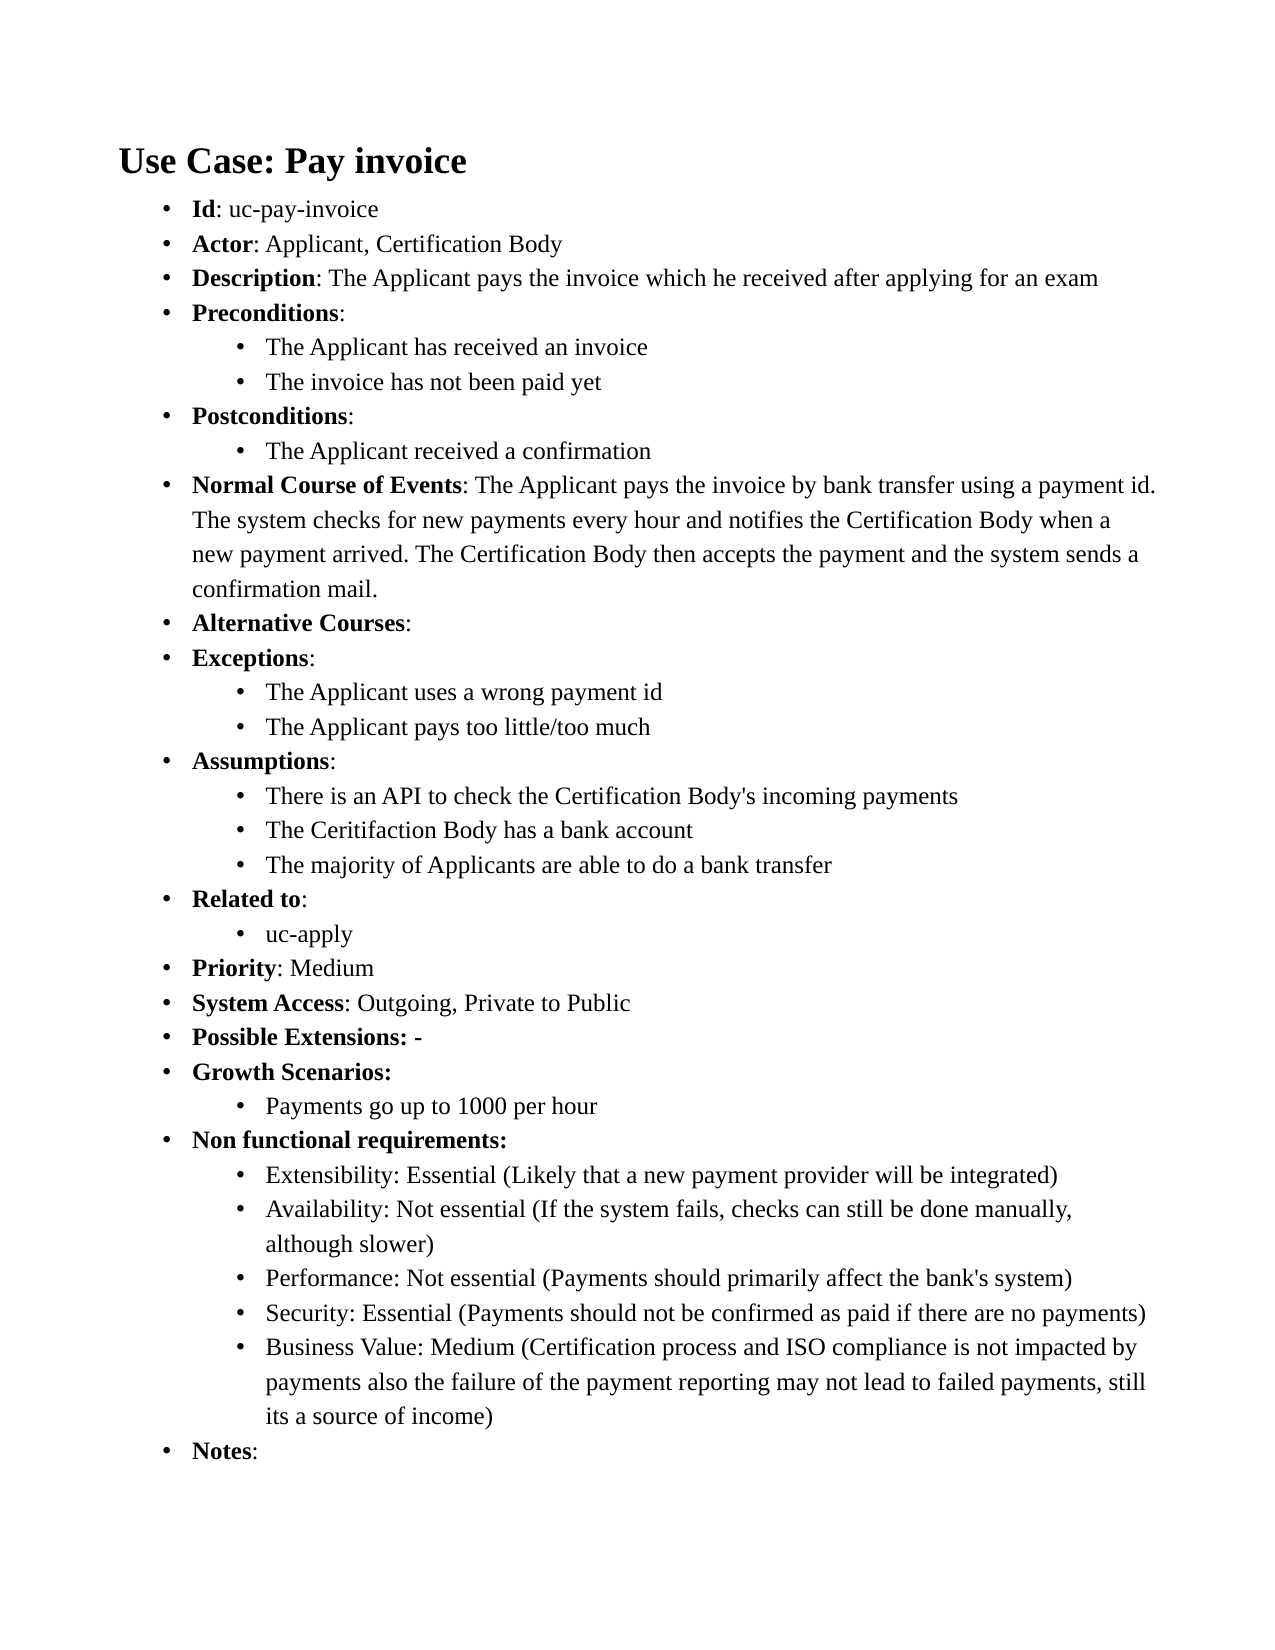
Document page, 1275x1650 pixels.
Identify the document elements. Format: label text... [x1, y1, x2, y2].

list The Applicant uses a wrong payment id [236, 677, 1157, 706]
list Payments go up to 1000 per hour [236, 1091, 1157, 1120]
list Description: The Applicant pays the invoice which he received after applying for an exam [162, 263, 1157, 292]
list Normal Course of Events: The Applicant pays the invoice by bank transfer using a payment id. The system checks for new payments every hour and notifies the Certification Body when a new payment arrived. The Certification Body then accepts the payment and the system sends a confirmation mail. [162, 470, 1157, 603]
list Growth Scenarios: [162, 1057, 1157, 1085]
list Postconditions: [162, 401, 1157, 430]
list The Applicant received a confirmation [236, 436, 1157, 465]
list Possible Extensions: - [162, 1022, 1157, 1051]
list Business Value: Medium (Certification process and ISO compliance is not impacted by payments also the failure of the payment reporting may not lead to failed payments, still its a source of income) [236, 1332, 1157, 1430]
list The invoice has not been paid yet [236, 367, 1157, 396]
list Extensibility: Essential (Likely that a new payment provider will be integrated) [236, 1160, 1157, 1189]
list Assumptions: [162, 746, 1157, 775]
list The Ceritifaction Body has a bank account [236, 815, 1157, 844]
list System Access: Outgoing, Private to Public [162, 988, 1157, 1016]
list Non functional requirements: [162, 1126, 1157, 1154]
list Availability: Not essential (If the system fails, checks can still be done manually, although slower) [236, 1194, 1157, 1258]
list Performance: Not essential (Payments should primarily affect the bank's system) [236, 1263, 1157, 1292]
list The majority of Applicants are able to do a bank transfer [236, 850, 1157, 878]
list Priority: Medium [162, 953, 1157, 982]
list The Applicant has received an invoice [236, 332, 1157, 361]
list Actor: Applicant, Certification Body [162, 229, 1157, 258]
list The Applicant pays too little/too much [236, 712, 1157, 741]
list Preconditions: [162, 298, 1157, 327]
list uc-apply [236, 919, 1157, 947]
list Exceptions: [162, 643, 1157, 672]
list Notes: [162, 1436, 1157, 1464]
list There is an API to check the Certification Body's incoming payments [236, 781, 1157, 809]
list Alternative Courses: [162, 608, 1157, 637]
subtitle Use Case: Pay invoice [118, 139, 1157, 182]
list Related to: [162, 884, 1157, 913]
list Id: uc-pay-invoice [162, 194, 1157, 223]
list Security: Essential (Payments should not be confirmed as paid if there are no payments) [236, 1298, 1157, 1327]
